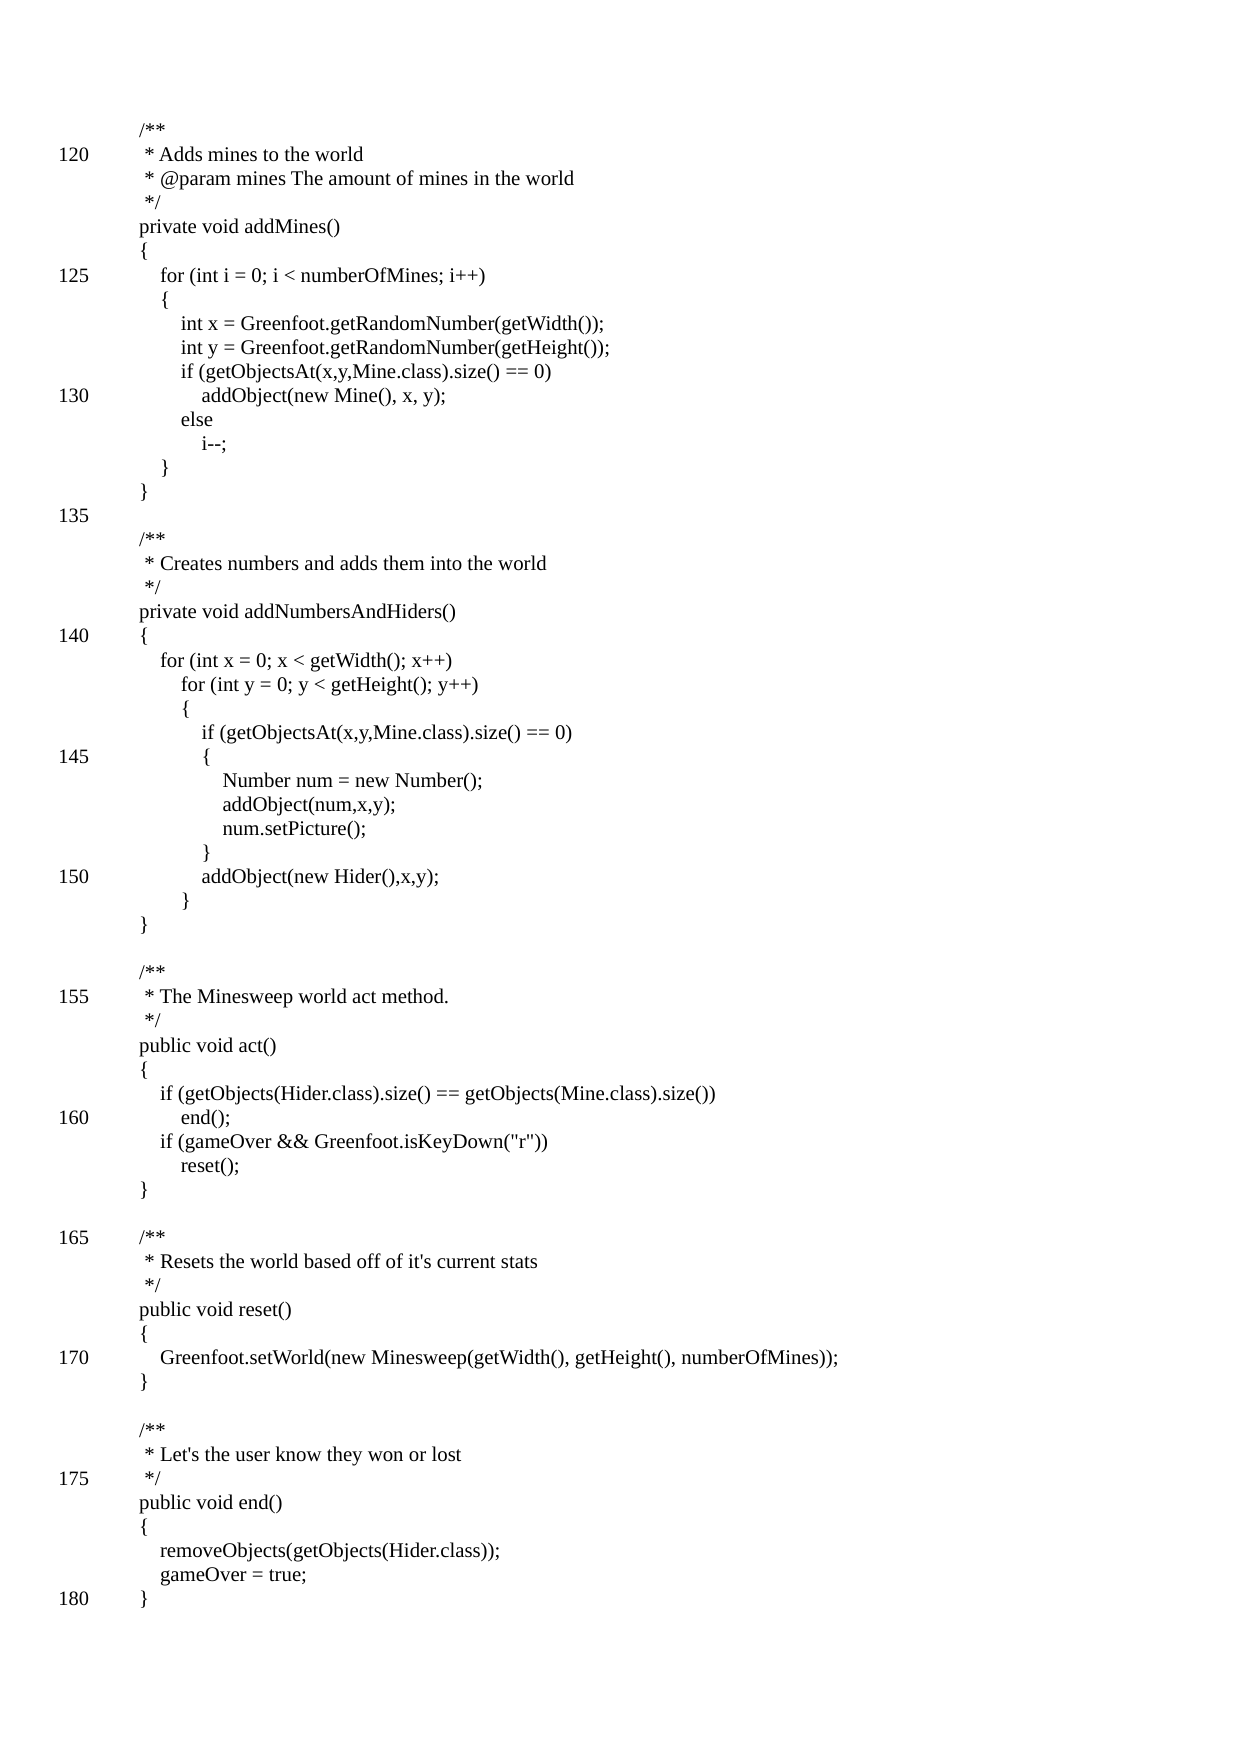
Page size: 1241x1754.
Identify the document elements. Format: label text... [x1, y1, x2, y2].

text * Let's the user know they won or lost [118, 1442, 1122, 1466]
text { [118, 1057, 1122, 1081]
text reset(); [118, 1153, 1122, 1177]
text } [118, 912, 1122, 936]
text { [118, 744, 1122, 768]
text public void reset() [118, 1297, 1122, 1321]
text */ [118, 190, 1122, 214]
text else [118, 407, 1122, 431]
text for (int y = 0; y < getHeight(); y++) [118, 672, 1122, 696]
text */ [118, 1466, 1122, 1490]
text if (getObjectsAt(x,y,Mine.class).size() == 0) [118, 359, 1122, 383]
text { [118, 1321, 1122, 1345]
text */ [118, 575, 1122, 599]
text if (getObjectsAt(x,y,Mine.class).size() == 0) [118, 720, 1122, 744]
text if (gameOver && Greenfoot.isKeyDown("r")) [118, 1129, 1122, 1153]
text { [118, 287, 1122, 311]
text /** [118, 118, 1122, 142]
text */ [118, 1008, 1122, 1032]
text { [118, 1514, 1122, 1538]
text /** [118, 1417, 1122, 1442]
text for (int i = 0; i < numberOfMines; i++) [118, 262, 1122, 287]
text /** [118, 960, 1122, 984]
text int x = Greenfoot.getRandomNumber(getWidth()); [118, 311, 1122, 335]
text * Resets the world based off of it's current stats [118, 1249, 1122, 1273]
text addObject(new Hider(),x,y); [118, 864, 1122, 888]
text * Creates numbers and adds them into the world [118, 551, 1122, 575]
text private void addNumbersAndHiders() [118, 599, 1122, 623]
text */ [118, 1273, 1122, 1297]
text } [118, 840, 1122, 864]
text Greenfoot.setWorld(new Minesweep(getWidth(), getHeight(), numberOfMines)); [118, 1345, 1122, 1369]
text public void act() [118, 1032, 1122, 1057]
text i--; [118, 431, 1122, 455]
text * @param mines The amount of mines in the world [118, 166, 1122, 190]
text } [118, 1586, 1122, 1610]
text private void addMines() [118, 214, 1122, 238]
text int y = Greenfoot.getRandomNumber(getHeight()); [118, 335, 1122, 359]
text if (getObjects(Hider.class).size() == getObjects(Mine.class).size()) [118, 1081, 1122, 1105]
text { [118, 238, 1122, 262]
text } [118, 888, 1122, 912]
text addObject(num,x,y); [118, 792, 1122, 816]
text for (int x = 0; x < getWidth(); x++) [118, 647, 1122, 672]
text removeObjects(getObjects(Hider.class)); [118, 1538, 1122, 1562]
text * The Minesweep world act method. [118, 984, 1122, 1008]
text } [118, 1369, 1122, 1393]
text end(); [118, 1105, 1122, 1129]
text } [118, 1177, 1122, 1201]
text addObject(new Mine(), x, y); [118, 383, 1122, 407]
text } [118, 455, 1122, 479]
text /** [118, 1225, 1122, 1249]
text } [118, 479, 1122, 503]
text gameOver = true; [118, 1562, 1122, 1586]
text public void end() [118, 1490, 1122, 1514]
text { [118, 623, 1122, 647]
text /** [118, 527, 1122, 551]
text num.setPicture(); [118, 816, 1122, 840]
text Number num = new Number(); [118, 768, 1122, 792]
text { [118, 696, 1122, 720]
text * Adds mines to the world [118, 142, 1122, 166]
